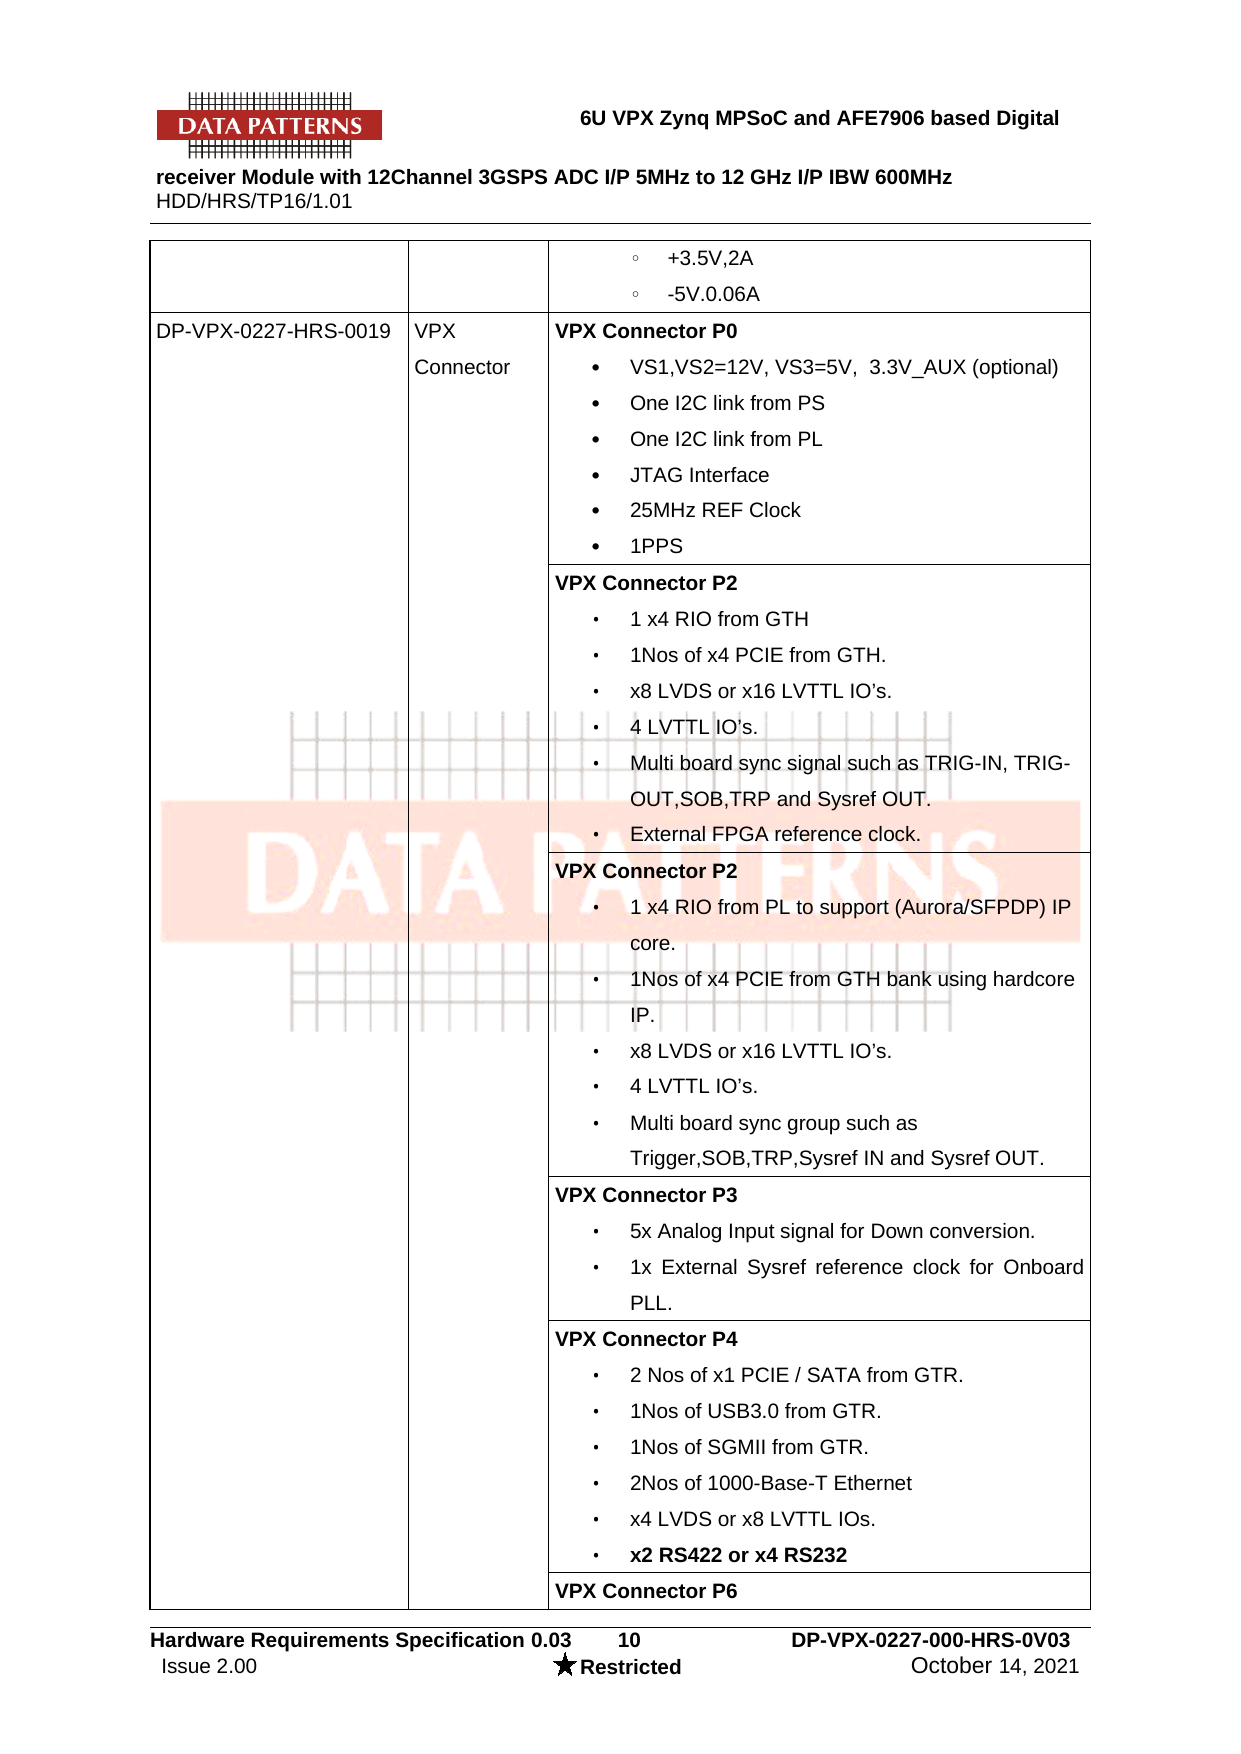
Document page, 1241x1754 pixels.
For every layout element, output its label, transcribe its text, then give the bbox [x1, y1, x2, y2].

table_cell VPX Connector P2 1 x4 RIO from GTH 1Nos of x4 PCIE from GTH. x8 LVDS or x16 LVTTL IO’s. 4 LVTTL IO’s. Multi board sync signal such as TRIG-IN, TRIG-OUT,SOB,TRP and Sysref OUT. External FPGA reference clock. [549, 565, 1090, 852]
table_cell VPX Connector P2 1 x4 RIO from PL to support (Aurora/SFPDP) IP core. 1Nos of x4 PCIE from GTH bank using hardcore IP. x8 LVDS or x16 LVTTL IO’s. 4 LVTTL IO’s. Multi board sync group such as Trigger,SOB,TRP,Sysref IN and Sysref OUT. [549, 853, 1090, 1176]
table_cell VPX Connector P4 2 Nos of x1 PCIE / SATA from GTR. 1Nos of USB3.0 from GTR. 1Nos of SGMII from GTR. 2Nos of 1000-Base-T Ethernet x4 LVDS or x8 LVTTL IOs. x2 RS422 or x4 RS232 [549, 1321, 1090, 1572]
table_cell [151, 241, 408, 312]
table_cell [409, 241, 548, 312]
table_cell 162 TTL control lines for DDC module Power Supply: +5V,1.7A +6V,2.8A +3.5V,2A -5V.0.06A [549, 241, 1090, 312]
table_cell VPX Connector [409, 313, 548, 1609]
table_cell VPX Connector P3 5x Analog Input signal for Down conversion. 1x External Sysref reference clock for Onboard PLL. [549, 1177, 1090, 1320]
table_cell VPX Connector P6 4x Analog Input signal for Down conversion 1x External Reference clock for ADC Sampling. 1x External LO input to DDC piggy module. [549, 1573, 1090, 1609]
picture [155, 85, 383, 165]
table_cell DP-VPX-0227-HRS-0019 [151, 313, 408, 1609]
table_cell VPX Connector P0 VS1,VS2=12V, VS3=5V, 3.3V_AUX (optional) One I2C link from PS One I2C link from PL JTAG Interface 25MHz REF Clock 1PPS [549, 313, 1090, 564]
